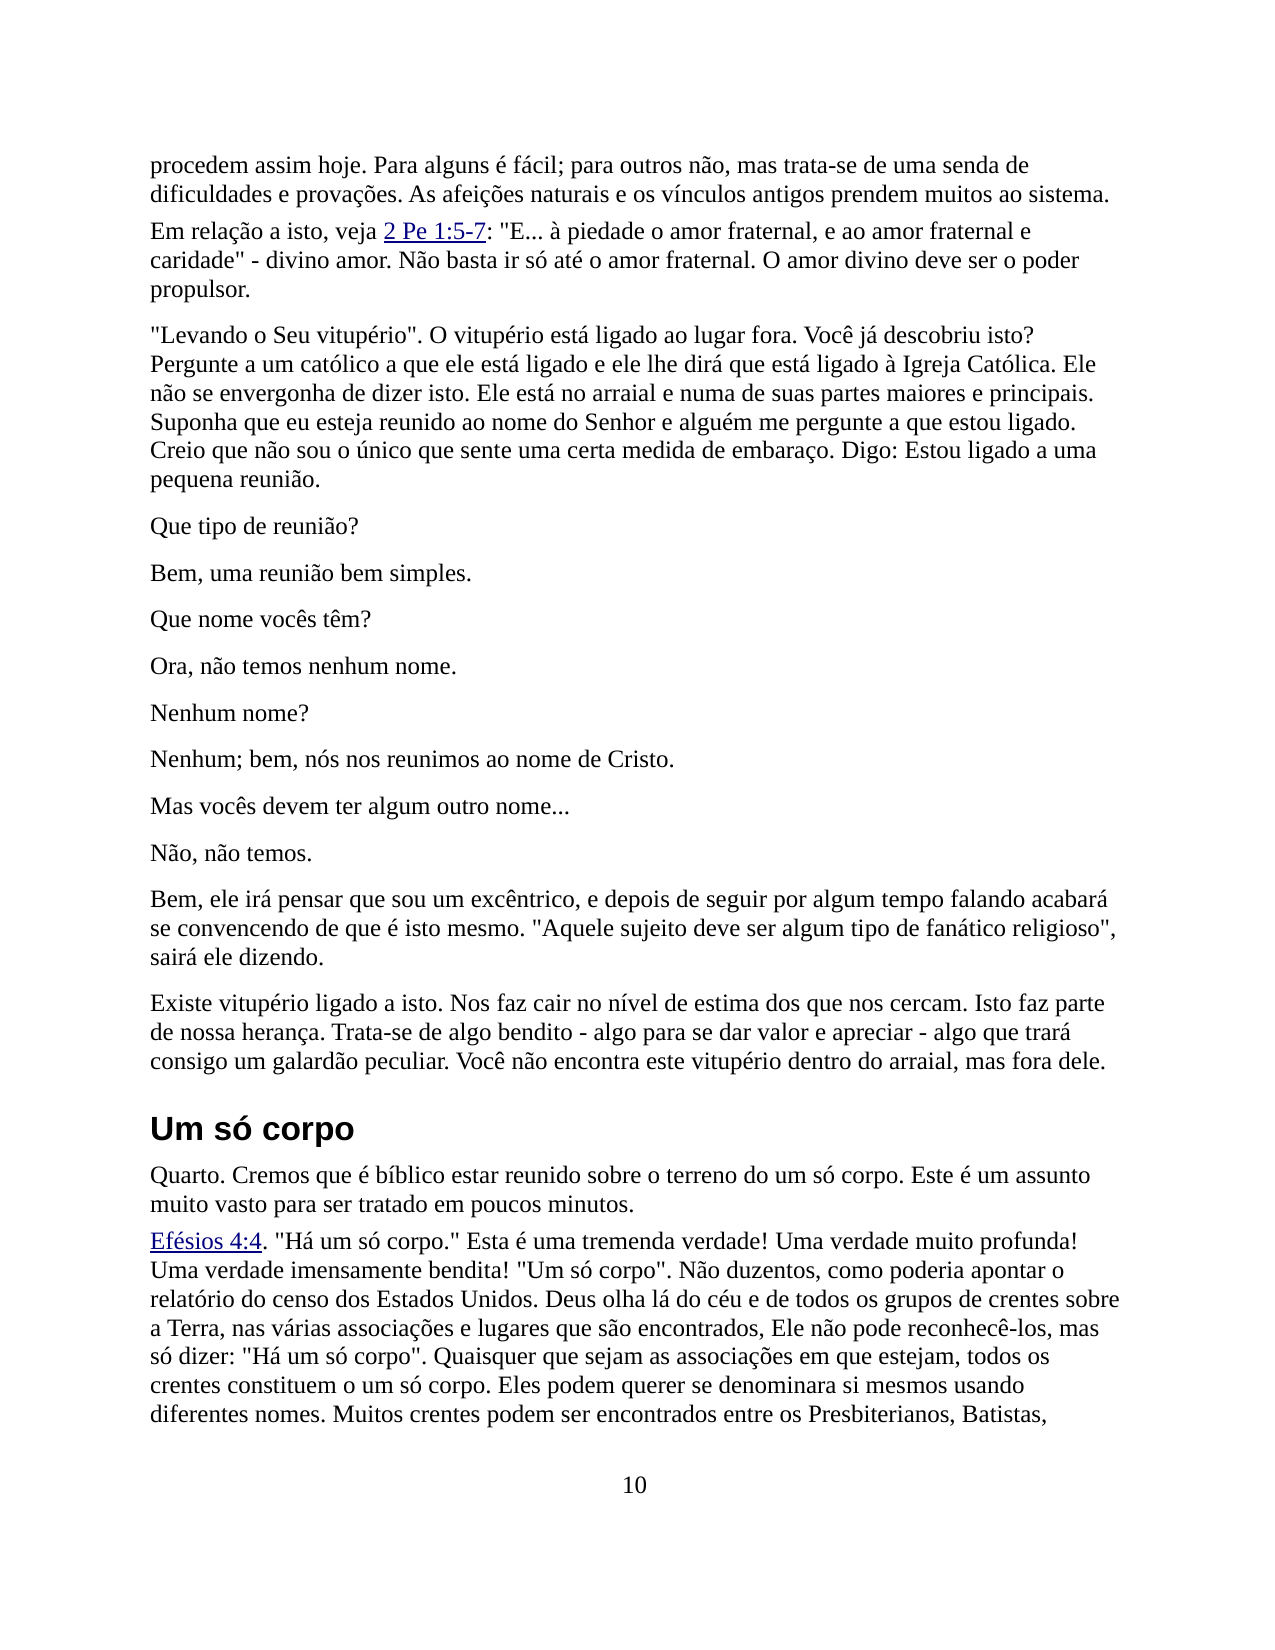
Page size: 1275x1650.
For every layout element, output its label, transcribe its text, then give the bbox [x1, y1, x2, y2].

text Existe vitupério ligado a isto. Nos faz cair no nível de estima dos que nos cercam. Isto faz parte de nossa herança. Trata-se de algo bendito - algo para se dar valor e apreciar - algo que trará consigo um galardão peculiar. Você não encontra este vitupério dentro do arraial, mas fora dele. [150, 988, 1125, 1075]
text Bem, uma reunião bem simples. [150, 558, 1125, 586]
text Não, não temos. [150, 838, 1125, 866]
text Em relação a isto, veja 2 Pe 1:5-7: "E... à piedade o amor fraternal, e ao amor fraternal e caridade" - divino amor. Não basta ir só até o amor fraternal. O amor divino deve ser o poder propulsor. [150, 216, 1125, 303]
text "Levando o Seu vitupério". O vitupério está ligado ao lugar fora. Você já descobriu isto? Pergunte a um católico a que ele está ligado e ele lhe dirá que está ligado à Igreja Católica. Ele não se envergonha de dizer isto. Ele está no arraial e numa de suas partes maiores e principais. Suponha que eu esteja reunido ao nome do Senhor e alguém me pergunte a que estou ligado. Creio que não sou o único que sente uma certa medida de embaraço. Digo: Estou ligado a uma pequena reunião. [150, 321, 1125, 493]
text procedem assim hoje. Para alguns é fácil; para outros não, mas trata-se de uma senda de dificuldades e provações. As afeições naturais e os vínculos antigos prendem muitos ao sistema. [150, 150, 1125, 207]
text Quarto. Cremos que é bíblico estar reunido sobre o terreno do um só corpo. Este é um assunto muito vasto para ser tratado em poucos minutos. [150, 1160, 1125, 1217]
text Nenhum nome? [150, 698, 1125, 726]
text Que nome vocês têm? [150, 604, 1125, 633]
subtitle Um só corpo [150, 1109, 1125, 1147]
text Nenhum; bem, nós nos reunimos ao nome de Cristo. [150, 744, 1125, 773]
text Ora, não temos nenhum nome. [150, 651, 1125, 680]
text Efésios 4:4. "Há um só corpo." Esta é uma tremenda verdade! Uma verdade muito profunda! Uma verdade imensamente bendita! "Um só corpo". Não duzentos, como poderia apontar o relatório do censo dos Estados Unidos. Deus olha lá do céu e de todos os grupos de crentes sobre a Terra, nas várias associações e lugares que são encontrados, Ele não pode reconhecê-los, mas só dizer: "Há um só corpo". Quaisquer que sejam as associações em que estejam, todos os crentes constituem o um só corpo. Eles podem querer se denominara si mesmos usando diferentes nomes. Muitos crentes podem ser encontrados entre os Presbiterianos, Batistas, [150, 1226, 1125, 1428]
text Que tipo de reunião? [150, 511, 1125, 540]
text Mas vocês devem ter algum outro nome... [150, 791, 1125, 820]
text Bem, ele irá pensar que sou um excêntrico, e depois de seguir por algum tempo falando acabará se convencendo de que é isto mesmo. "Aquele sujeito deve ser algum tipo de fanático religioso", sairá ele dizendo. [150, 884, 1125, 971]
